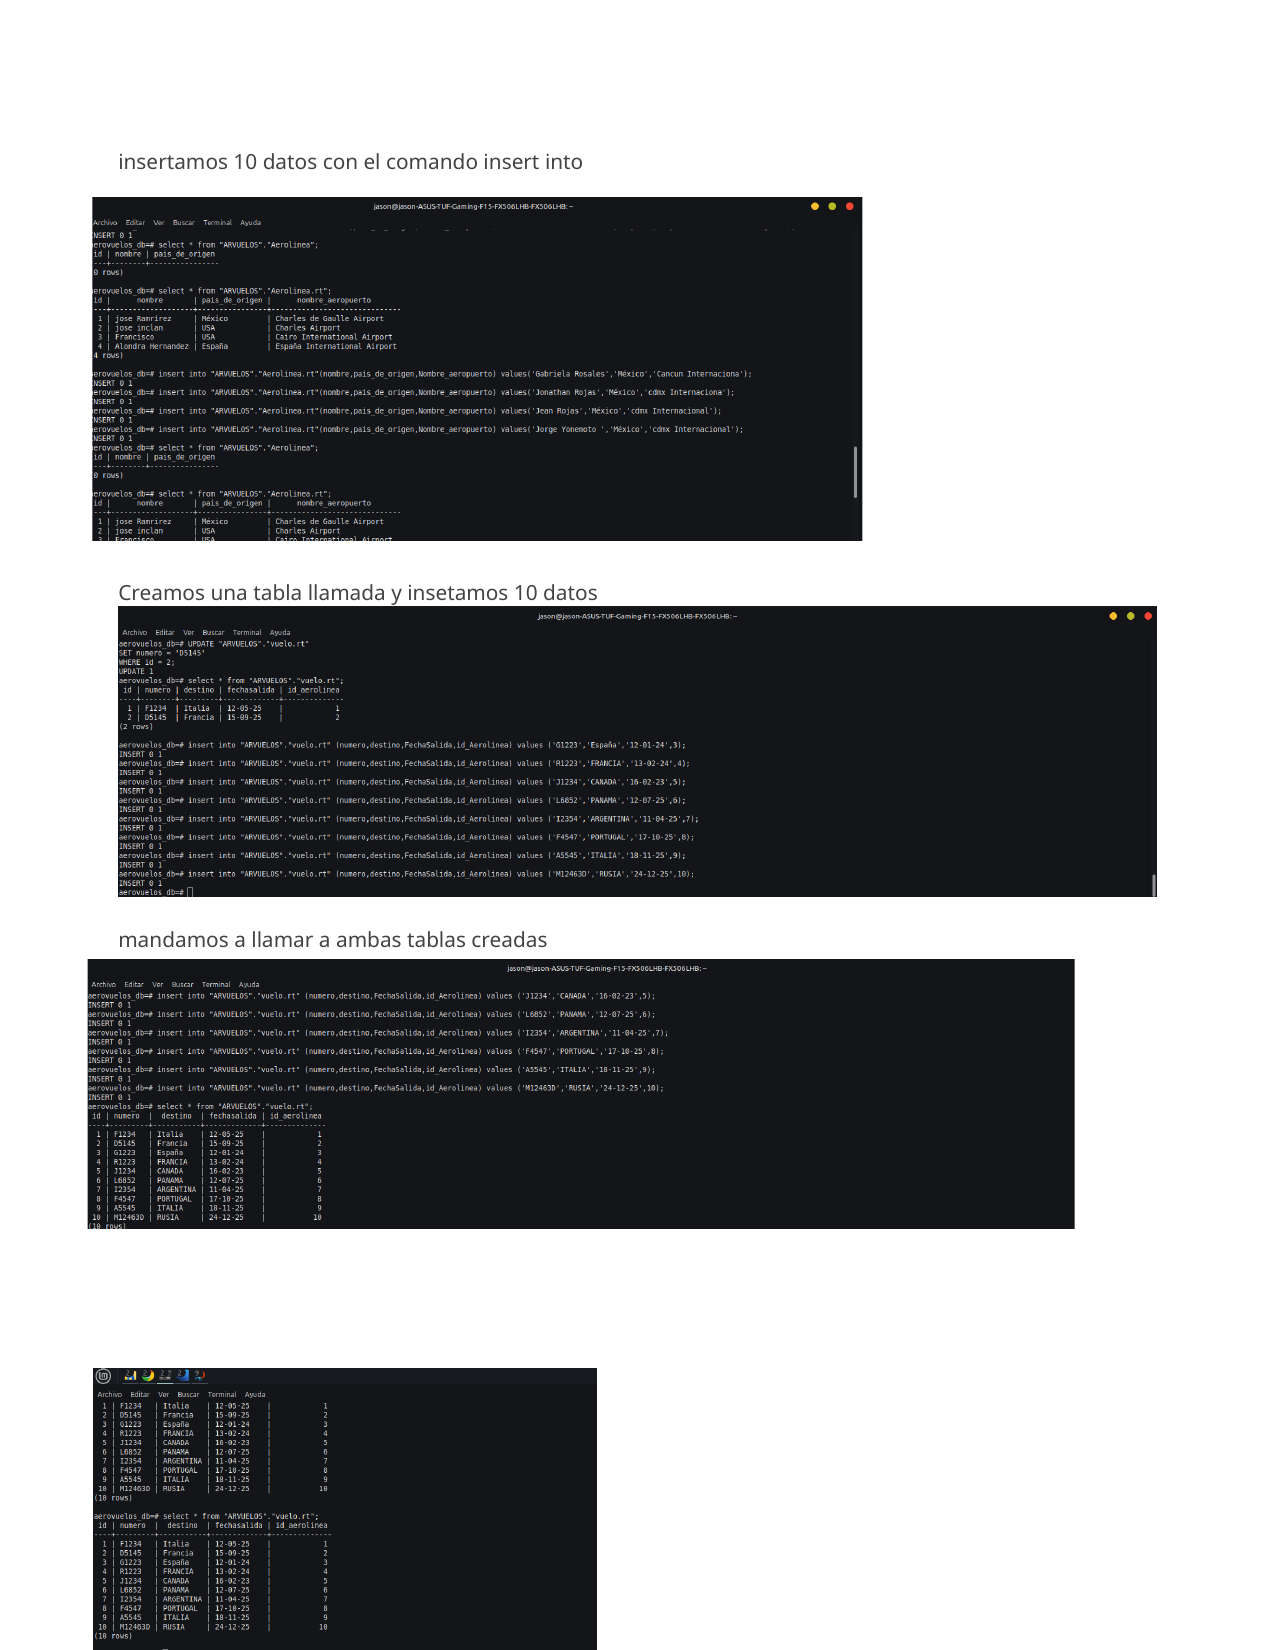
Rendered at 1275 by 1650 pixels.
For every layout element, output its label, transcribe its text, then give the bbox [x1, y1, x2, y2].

picture [92, 197, 863, 541]
text Creamos una tabla llamada y insetamos 10 datos [118, 578, 1157, 606]
text mandamos a llamar a ambas tablas creadas [118, 925, 1157, 953]
text insertamos 10 datos con el comando insert into [118, 147, 1157, 175]
